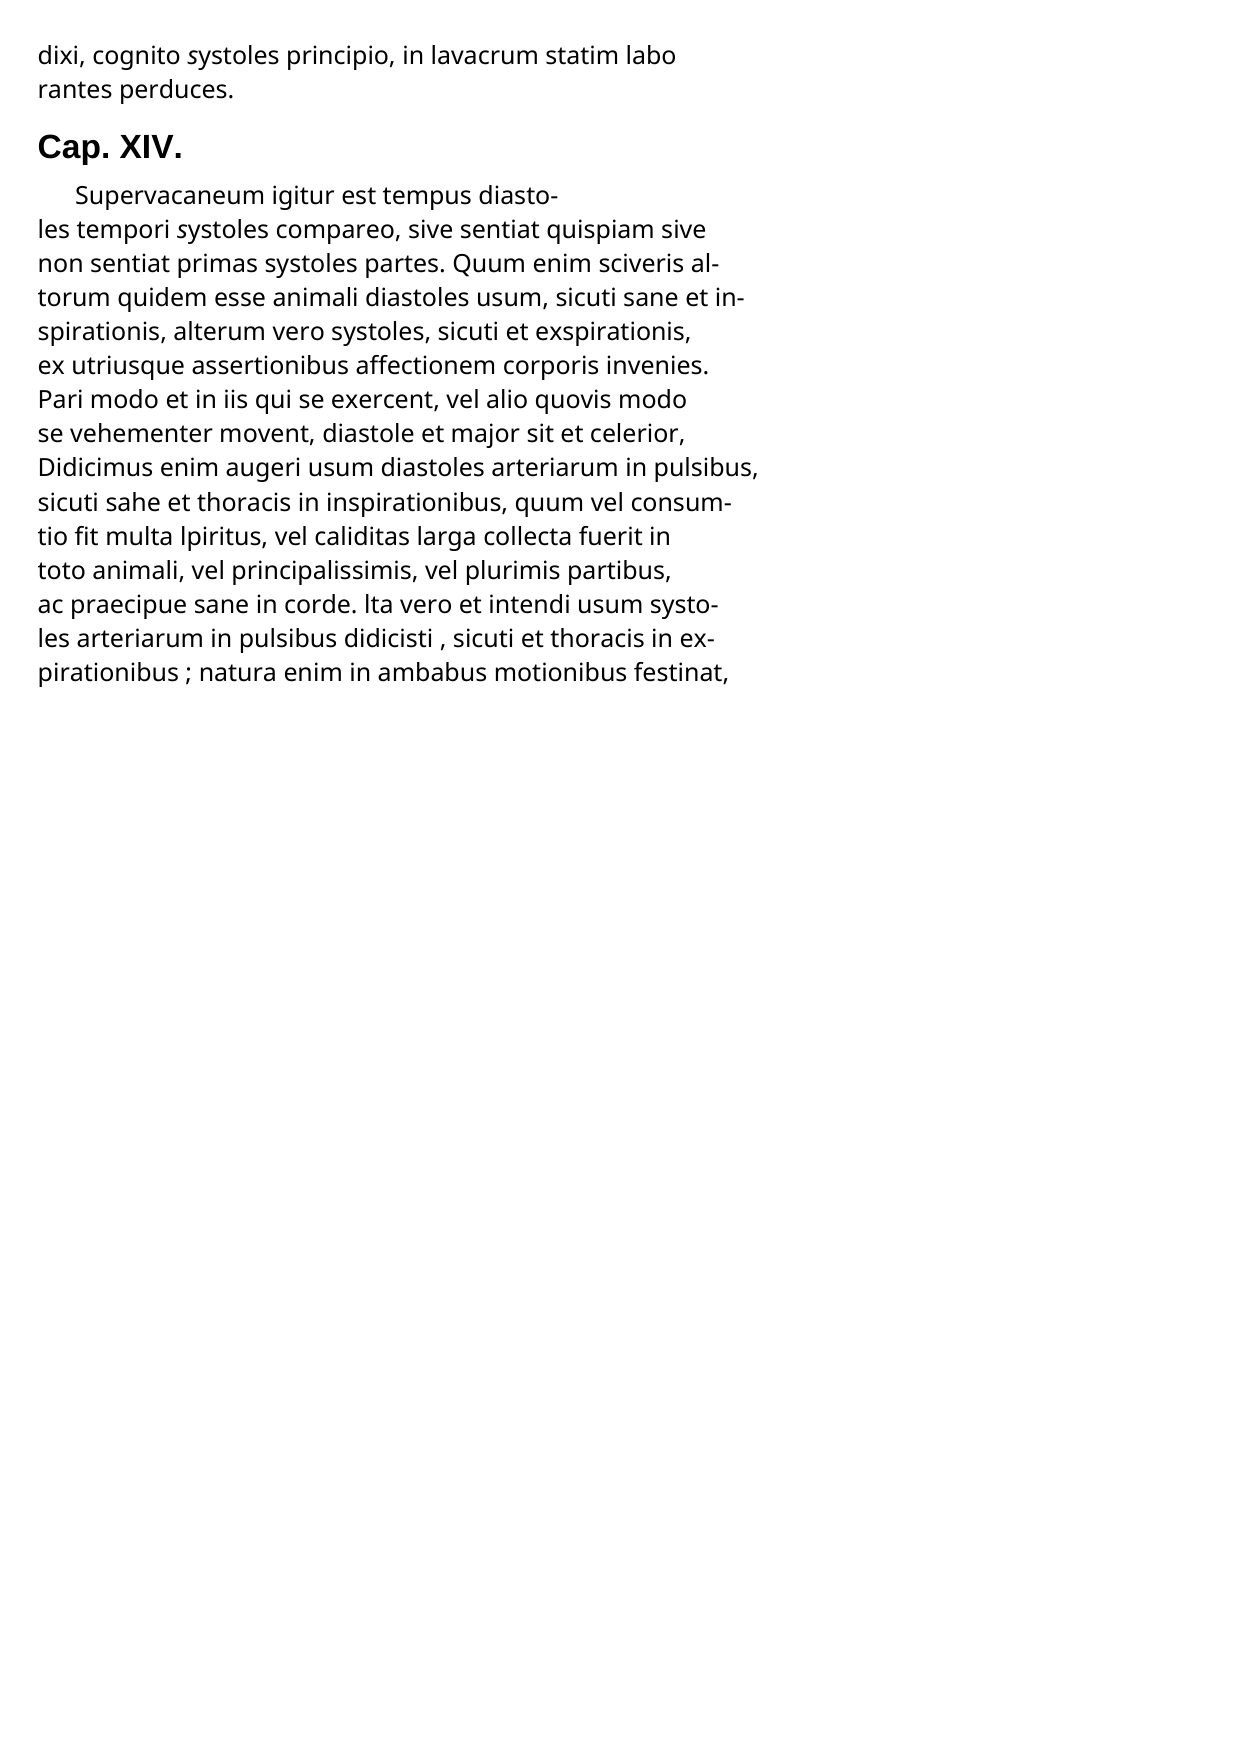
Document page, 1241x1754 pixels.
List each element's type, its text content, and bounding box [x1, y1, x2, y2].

text Supervacaneum igitur est tempus diasto- les tempori systoles compareo, sive sentiat quispiam sive non sentiat primas systoles partes. Quum enim sciveris al- torum quidem esse animali diastoles usum, sicuti sane et in- spirationis, alterum vero systoles, sicuti et exspirationis, ex utriusque assertionibus affectionem corporis invenies. Pari modo et in iis qui se exercent, vel alio quovis modo se vehementer movent, diastole et major sit et celerior, Didicimus enim augeri usum diastoles arteriarum in pulsibus, sicuti sahe et thoracis in inspirationibus, quum vel consum- tio fit multa lpiritus, vel caliditas larga collecta fuerit in toto animali, vel principalissimis, vel plurimis partibus, ac praecipue sane in corde. lta vero et intendi usum systo- les arteriarum in pulsibus didicisti , sicuti et thoracis in ex- pirationibus ; natura enim in ambabus motionibus festinat, [37, 178, 1203, 688]
text dixi, cognito systoles principio, in lavacrum statim labo rantes perduces. [37, 37, 1203, 106]
subtitle Cap. XIV. [37, 126, 1203, 165]
